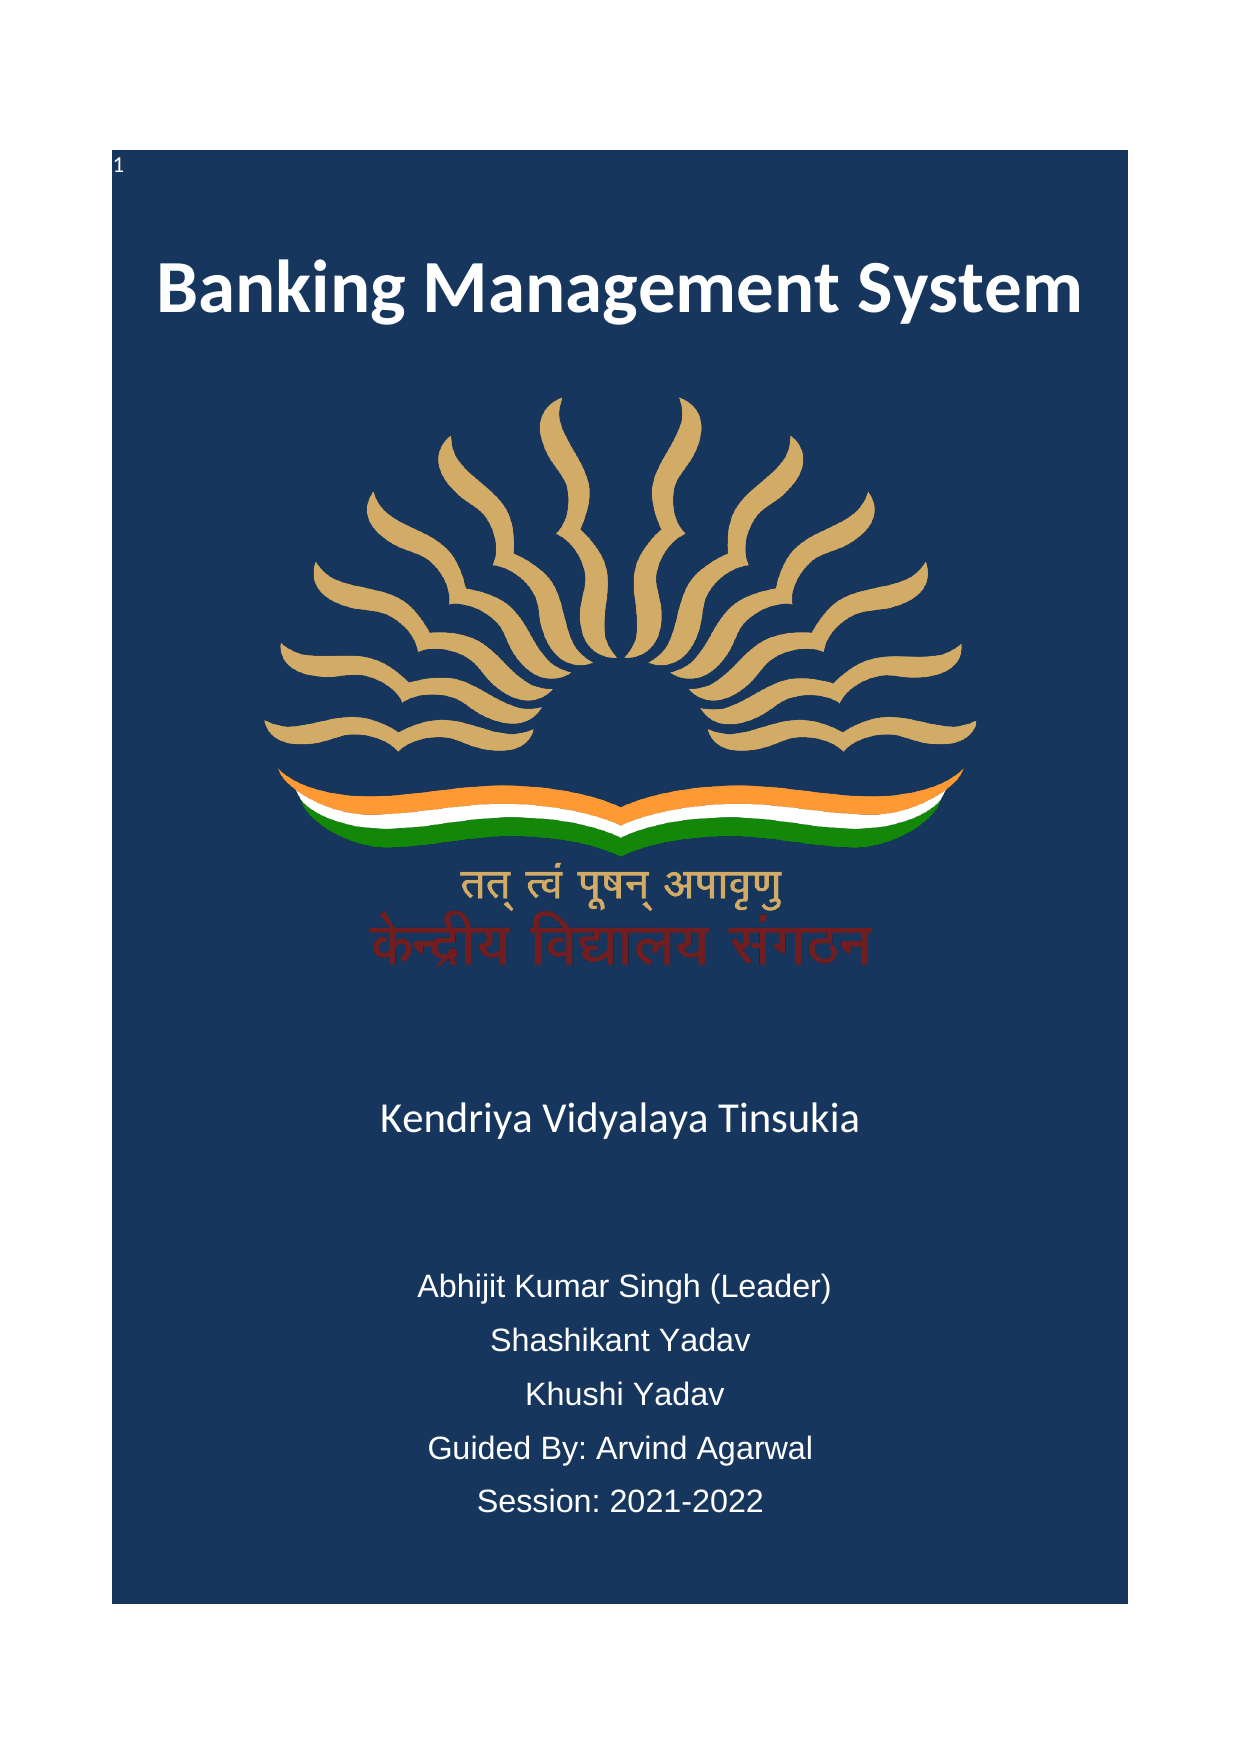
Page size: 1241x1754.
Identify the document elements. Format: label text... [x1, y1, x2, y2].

text Abhijit Kumar Singh (Leader) [112, 1267, 1128, 1304]
text Guided By: Arvind Agarwal [112, 1429, 1128, 1466]
picture [264, 397, 977, 967]
text Session: 2021-2022 [112, 1482, 1128, 1519]
title Banking Management System [112, 240, 1128, 331]
text Khushi Yadav [112, 1375, 1128, 1412]
text Kendriya Vidyalaya Tinsukia [112, 1091, 1128, 1143]
text Shashikant Yadav [112, 1321, 1128, 1358]
